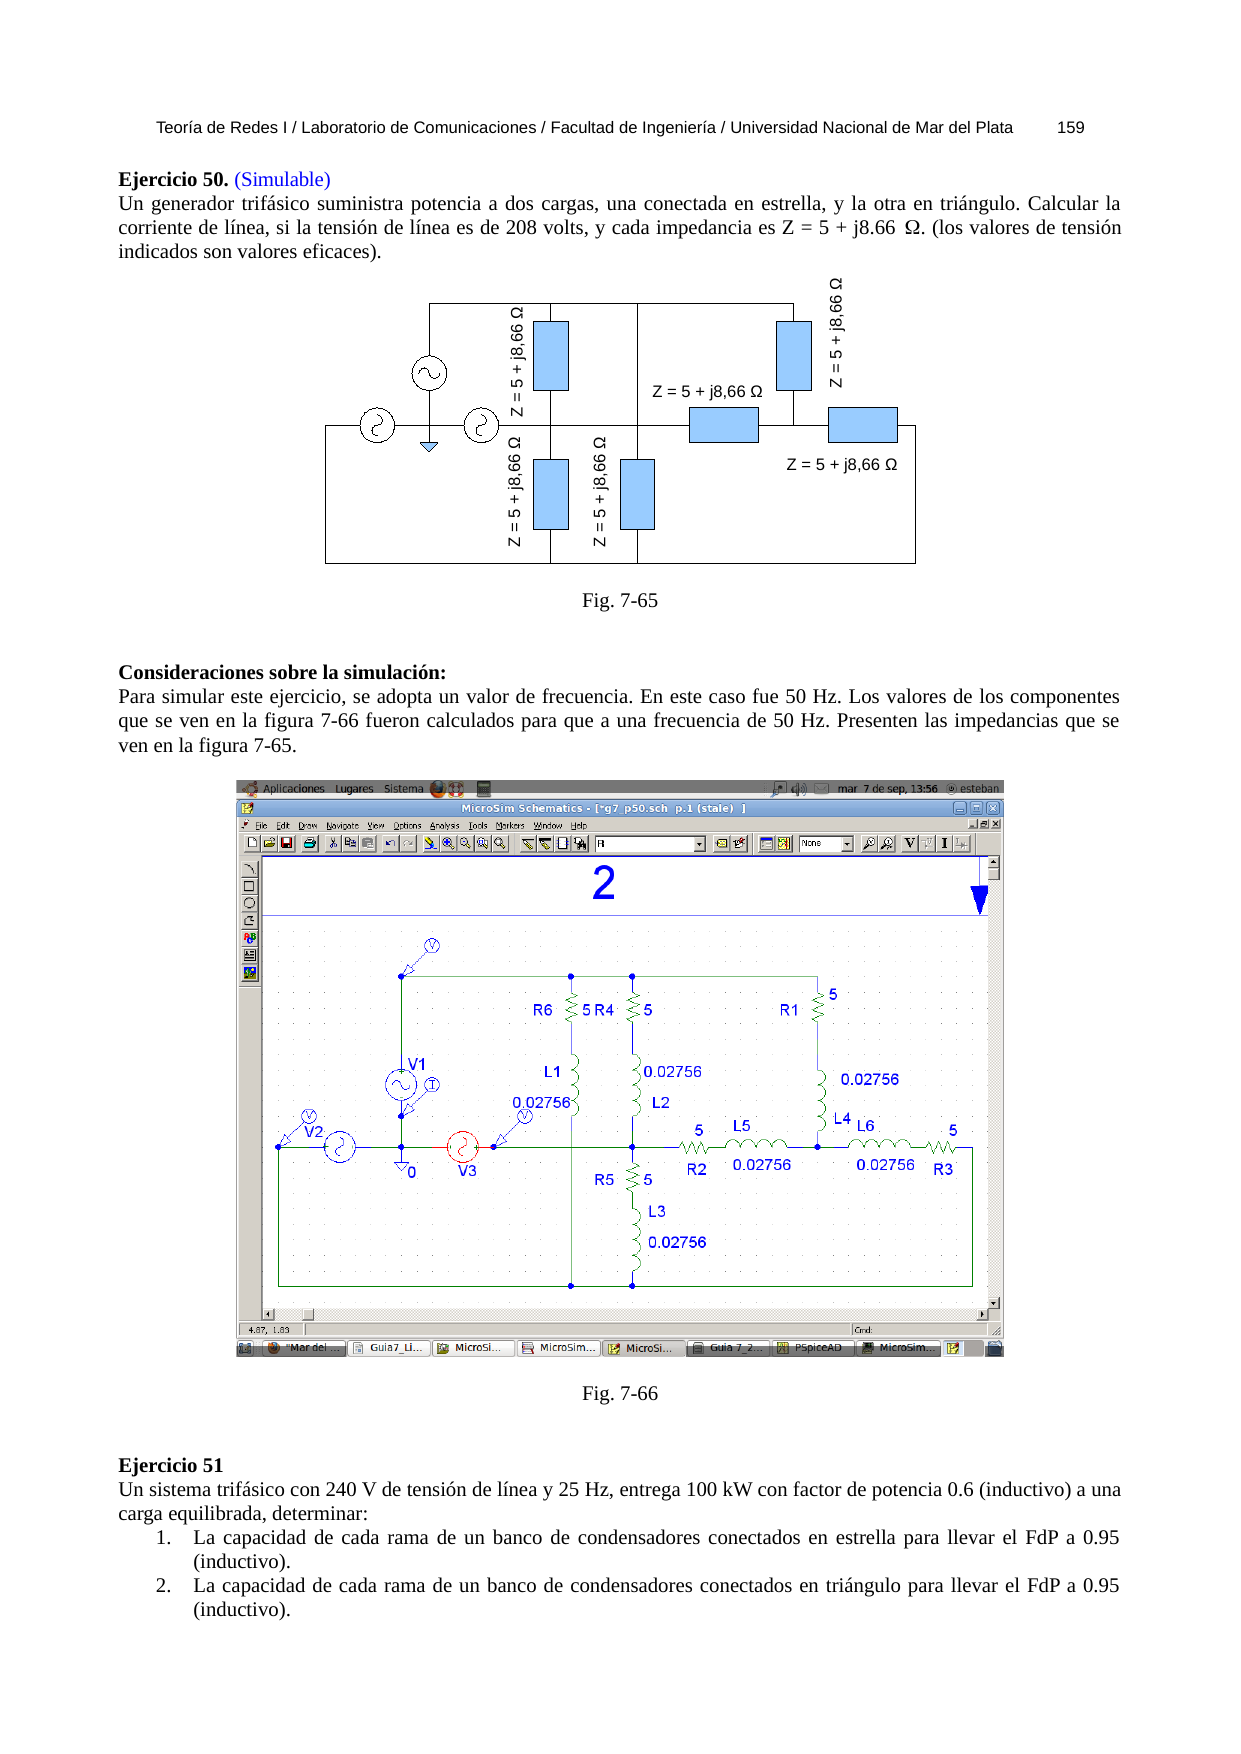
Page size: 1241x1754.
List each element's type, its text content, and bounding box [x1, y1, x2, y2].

list La capacidad de cada rama de un banco de condensadores conectados en triángulo para llevar el FdP a 0.95 (inductivo). [156, 1573, 1122, 1621]
text Para simular este ejercicio, se adopta un valor de frecuencia. En este caso fue 50 Hz. Los valores de los componentes que se ven en la figura 7-66 fueron calculados para que a una frecuencia de 50 Hz. Presenten las impedancias que se ven en la figura 7-65. [118, 684, 1122, 757]
text Un generador trifásico suministra potencia a dos cargas, una conectada en estrella, y la otra en triángulo. Calcular la corriente de línea, si la tensión de línea es de 208 volts, y cada impedancia es Z = 5 + j8.66 . (los valores de tensión indicados son valores eficaces). [118, 191, 1122, 263]
picture [236, 780, 1004, 1357]
text Fig. 7-65 [118, 588, 1122, 612]
list La capacidad de cada rama de un banco de condensadores conectados en estrella para llevar el FdP a 0.95 (inductivo). [156, 1525, 1122, 1573]
text Consideraciones sobre la simulación: [118, 660, 1122, 684]
text Fig. 7-66 [118, 1381, 1122, 1404]
text Ejercicio 51 [118, 1453, 1122, 1477]
text Un sistema trifásico con 240 V de tensión de línea y 25 Hz, entrega 100 kW con factor de potencia 0.6 (inductivo) a una carga equilibrada, determinar: [118, 1477, 1122, 1525]
text Ejercicio 50. (Simulable) [118, 167, 1122, 191]
